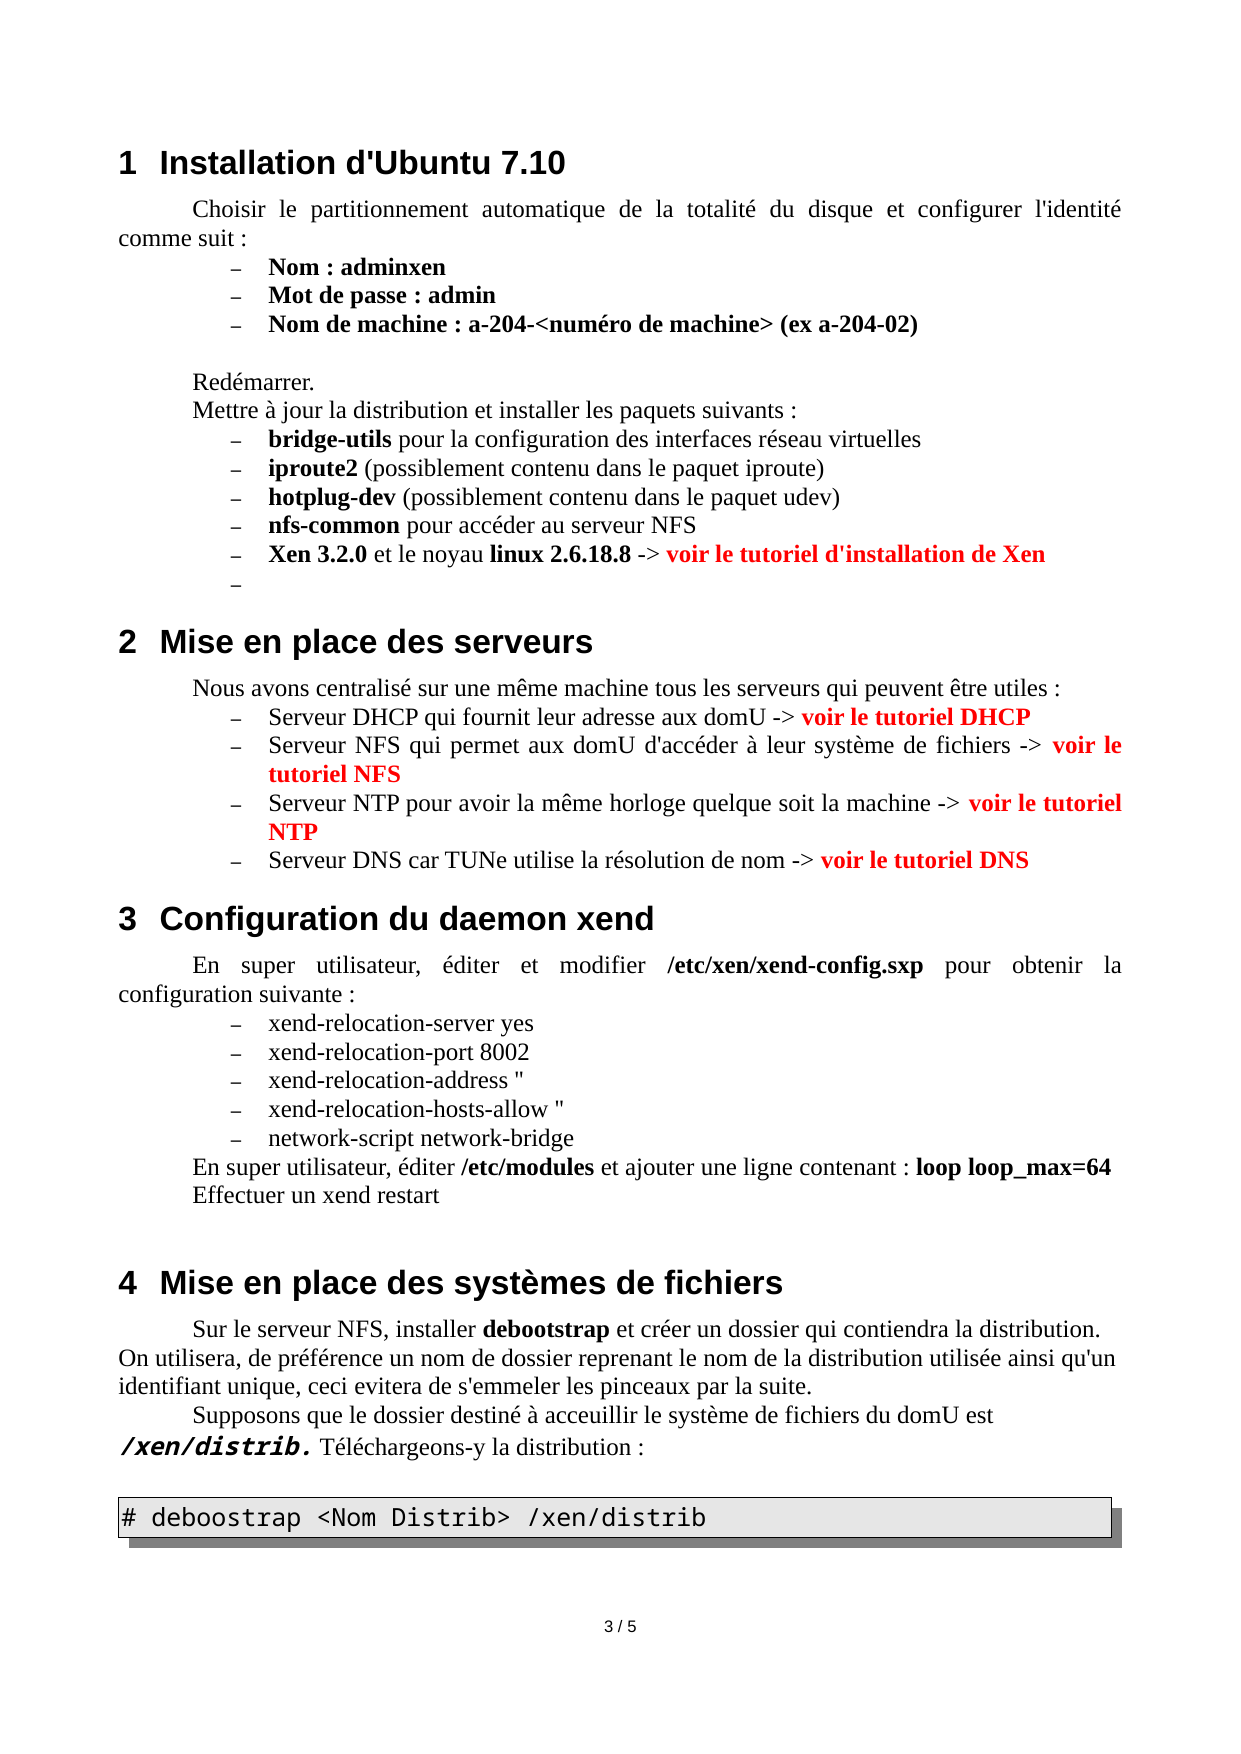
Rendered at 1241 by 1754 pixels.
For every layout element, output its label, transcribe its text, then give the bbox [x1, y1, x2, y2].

text En super utilisateur, éditer et modifier /etc/xen/xend-config.sxp pour obtenir la configuration suivante : [118, 950, 1122, 1008]
list Nom : adminxen [231, 252, 1122, 281]
text # deboostrap <Nom Distrib> /xen/distrib [119, 1498, 1111, 1537]
subtitle Configuration du daemon xend [118, 899, 1122, 938]
list network-script network-bridge [231, 1123, 1122, 1152]
list xend-relocation-hosts-allow '' [231, 1094, 1122, 1123]
list Mot de passe : admin [231, 281, 1122, 309]
list nfs-common pour accéder au serveur NFS [231, 511, 1122, 539]
text Supposons que le dossier destiné à acceuillir le système de fichiers du domU est /xen/distrib. Téléchargeons-y la distribution : [118, 1400, 1122, 1463]
list bridge-utils pour la configuration des interfaces réseau virtuelles [231, 424, 1122, 453]
list Serveur NTP pour avoir la même horloge quelque soit la machine -> voir le tutoriel NTP [231, 788, 1122, 845]
list Serveur DNS car TUNe utilise la résolution de nom -> voir le tutoriel DNS [231, 845, 1122, 874]
list Xen 3.2.0 et le noyau linux 2.6.18.8 -> voir le tutoriel d'installation de Xen [231, 539, 1122, 568]
text Mettre à jour la distribution et installer les paquets suivants : [118, 396, 1122, 424]
text Choisir le partitionnement automatique de la totalité du disque et configurer l'identité comme suit : [118, 194, 1122, 252]
subtitle Installation d'Ubuntu 7.10 [118, 143, 1122, 182]
text En super utilisateur, éditer /etc/modules et ajouter une ligne contenant : loop loop_max=64 [118, 1152, 1122, 1180]
subtitle Mise en place des systèmes de fichiers [118, 1263, 1122, 1301]
text Effectuer un xend restart [118, 1180, 1122, 1209]
list Nom de machine : a-204-<numéro de machine> (ex a-204-02) [231, 309, 1122, 338]
list Serveur NFS qui permet aux domU d'accéder à leur système de fichiers -> voir le tutoriel NFS [231, 730, 1122, 788]
list Serveur DHCP qui fournit leur adresse aux domU -> voir le tutoriel DHCP [231, 702, 1122, 730]
text Redémarrer. [118, 367, 1122, 396]
text Nous avons centralisé sur une même machine tous les serveurs qui peuvent être utiles : [118, 673, 1122, 702]
text Sur le serveur NFS, installer debootstrap et créer un dossier qui contiendra la distribution. On utilisera, de préférence un nom de dossier reprenant le nom de la distribution utilisée ainsi qu'un identifiant unique, ceci evitera de s'emmeler les pinceaux par la suite. [118, 1314, 1122, 1400]
list xend-relocation-address '' [231, 1065, 1122, 1094]
list xend-relocation-port 8002 [231, 1037, 1122, 1065]
subtitle Mise en place des serveurs [118, 622, 1122, 660]
list xend-relocation-server yes [231, 1008, 1122, 1037]
list hotplug-dev (possiblement contenu dans le paquet udev) [231, 482, 1122, 511]
list iproute2 (possiblement contenu dans le paquet iproute) [231, 453, 1122, 482]
